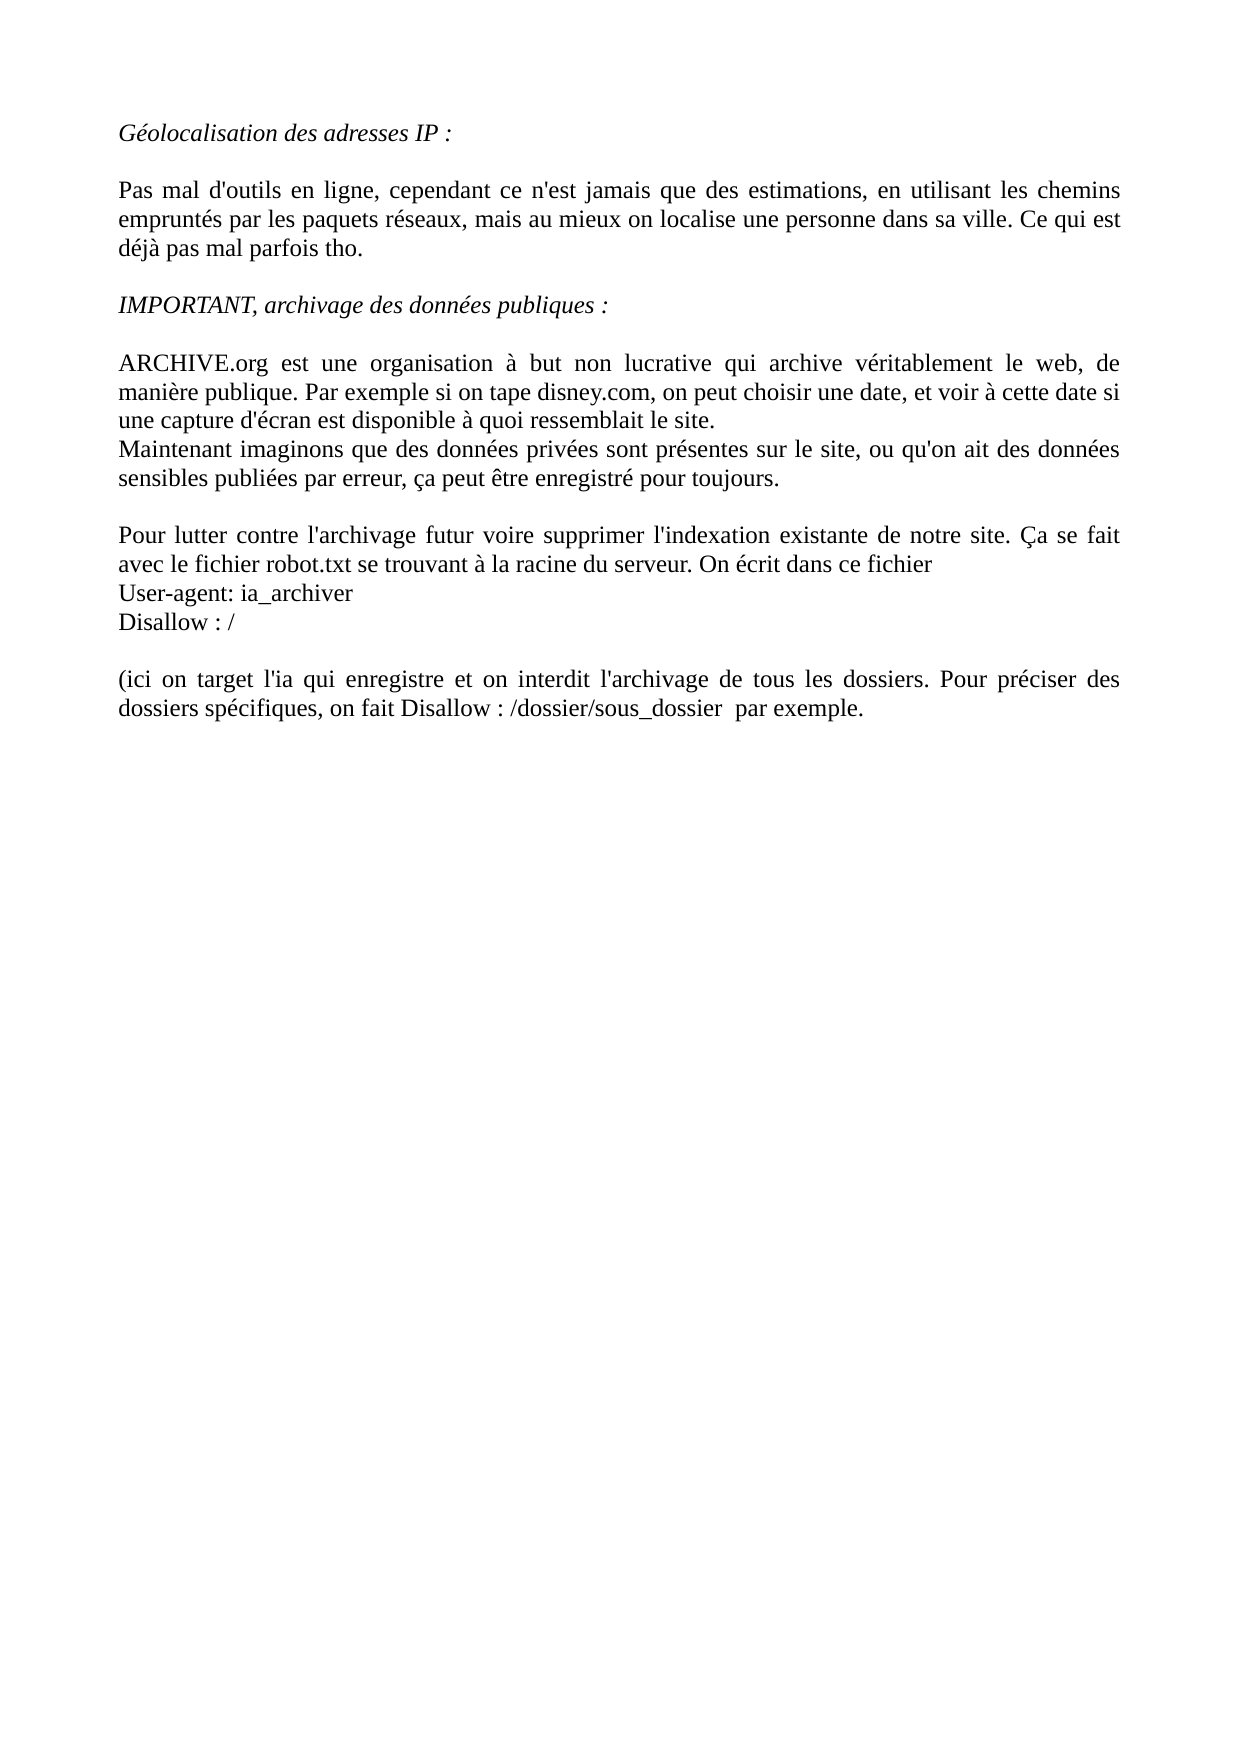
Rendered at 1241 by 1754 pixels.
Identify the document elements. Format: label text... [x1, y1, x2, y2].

text ARCHIVE.org est une organisation à but non lucrative qui archive véritablement le web, de manière publique. Par exemple si on tape disney.com, on peut choisir une date, et voir à cette date si une capture d'écran est disponible à quoi ressemblait le site. [118, 348, 1122, 434]
text Disallow : / [118, 607, 1122, 636]
text User-agent: ia_archiver [118, 578, 1122, 607]
text Pas mal d'outils en ligne, cependant ce n'est jamais que des estimations, en utilisant les chemins empruntés par les paquets réseaux, mais au mieux on localise une personne dans sa ville. Ce qui est déjà pas mal parfois tho. [118, 176, 1122, 262]
text IMPORTANT, archivage des données publiques : [118, 291, 1122, 319]
text Maintenant imaginons que des données privées sont présentes sur le site, ou qu'on ait des données sensibles publiées par erreur, ça peut être enregistré pour toujours. [118, 434, 1122, 492]
text (ici on target l'ia qui enregistre et on interdit l'archivage de tous les dossiers. Pour préciser des dossiers spécifiques, on fait Disallow : /dossier/sous_dossier par exemple. [118, 664, 1122, 722]
text Pour lutter contre l'archivage futur voire supprimer l'indexation existante de notre site. Ça se fait avec le fichier robot.txt se trouvant à la racine du serveur. On écrit dans ce fichier [118, 521, 1122, 578]
text Géolocalisation des adresses IP : [118, 118, 1122, 147]
